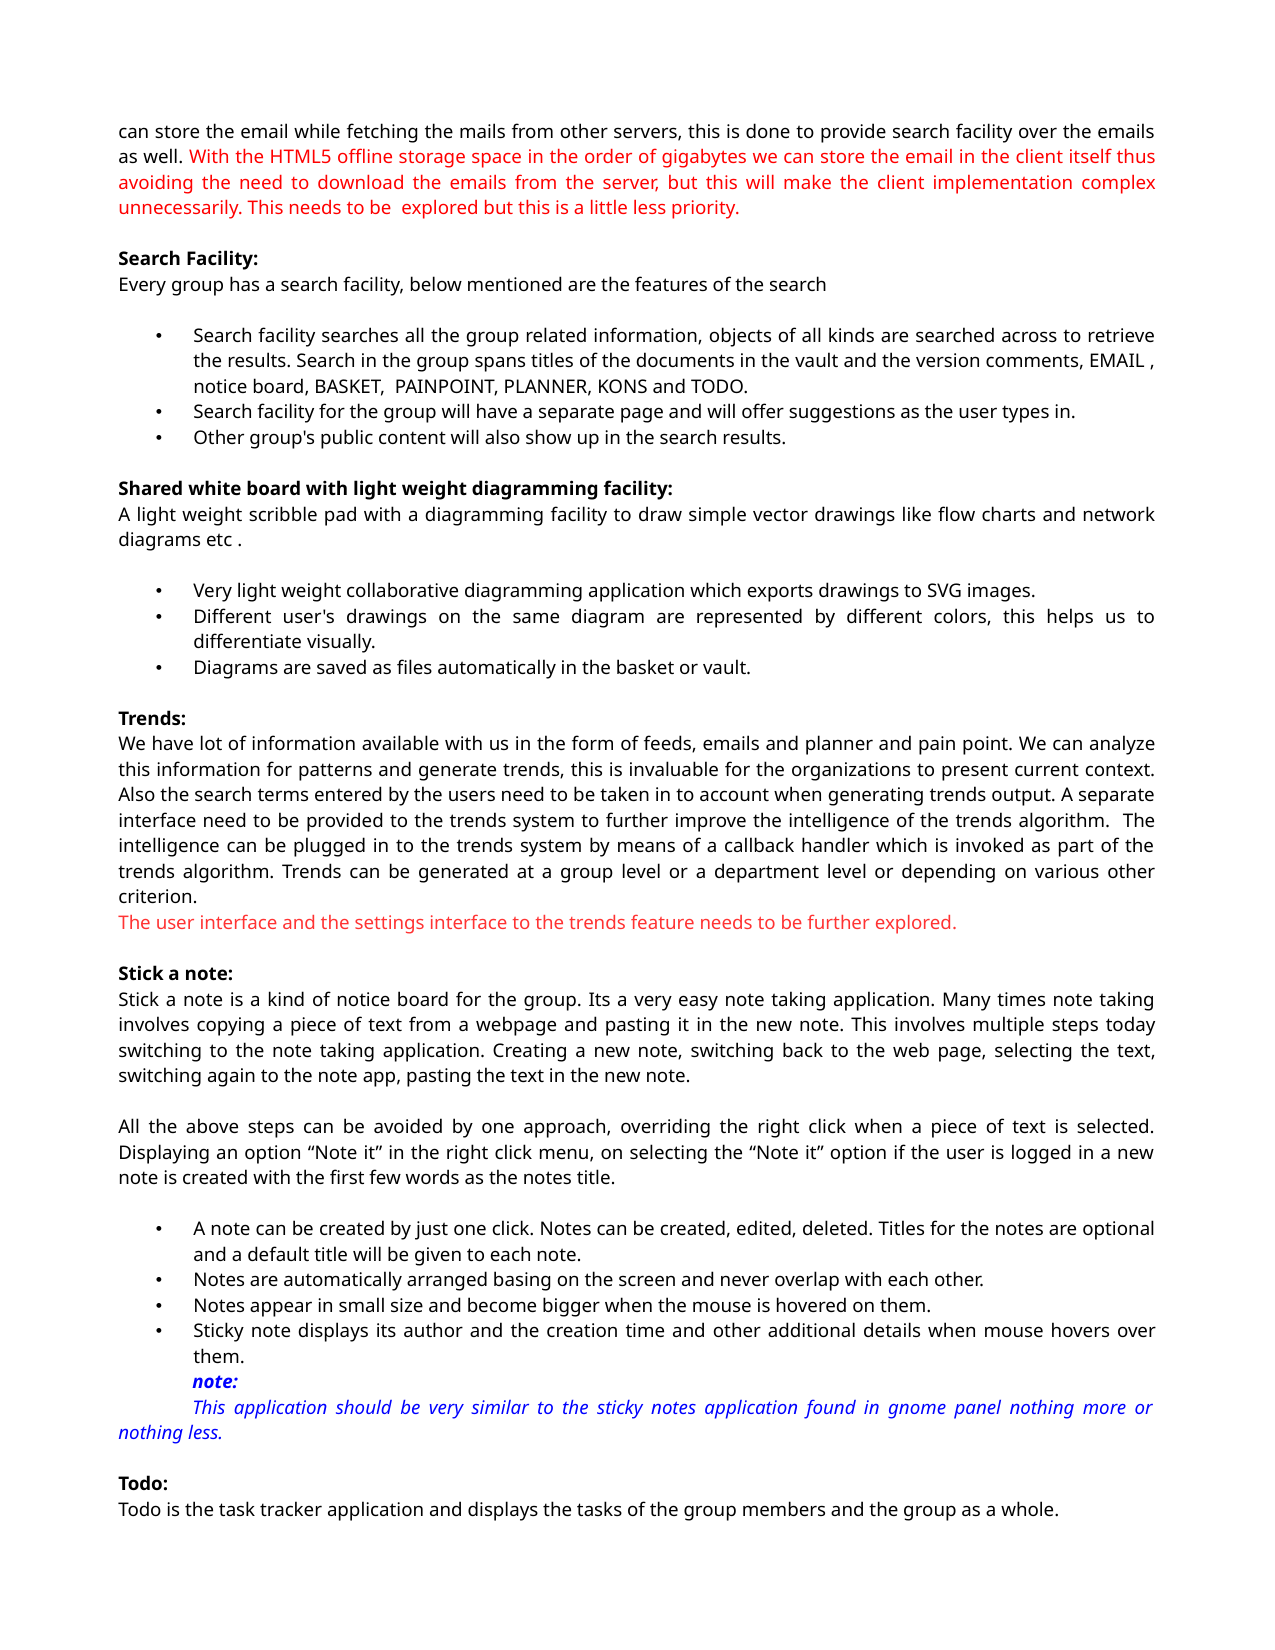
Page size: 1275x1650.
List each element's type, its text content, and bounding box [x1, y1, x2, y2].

text Todo is the task tracker application and displays the tasks of the group members and the group as a whole. [118, 1496, 1157, 1522]
text The user interface and the settings interface to the trends feature needs to be further explored. [118, 909, 1157, 935]
text Todo: [118, 1471, 1157, 1496]
text Stick a note is a kind of notice board for the group. Its a very easy note taking application. Many times note taking involves copying a piece of text from a webpage and pasting it in the new note. This involves multiple steps today switching to the note taking application. Creating a new note, switching back to the web page, selecting the text, switching again to the note app, pasting the text in the new note. [118, 986, 1157, 1088]
list Sticky note displays its author and the creation time and other additional details when mouse hovers over them. [156, 1318, 1157, 1369]
list Notes are automatically arranged basing on the screen and never overlap with each other. [156, 1267, 1157, 1292]
text Every group has a search facility, below mentioned are the features of the search [118, 271, 1157, 297]
text Search Facility: [118, 246, 1157, 271]
text We have lot of information available with us in the form of feeds, emails and planner and pain point. We can analyze this information for patterns and generate trends, this is invaluable for the organizations to present current context. Also the search terms entered by the users need to be taken in to account when generating trends output. A separate interface need to be provided to the trends system to further improve the intelligence of the trends algorithm. The intelligence can be plugged in to the trends system by means of a callback handler which is invoked as part of the trends algorithm. Trends can be generated at a group level or a department level or depending on various other criterion. [118, 731, 1157, 909]
text A light weight scribble pad with a diagramming facility to draw simple vector drawings like flow charts and network diagrams etc . [118, 501, 1157, 552]
list Other group's public content will also show up in the search results. [156, 424, 1157, 450]
text Stick a note: [118, 960, 1157, 986]
list Search facility for the group will have a separate page and will offer suggestions as the user types in. [156, 399, 1157, 424]
text Trends: [118, 705, 1157, 731]
text This application should be very similar to the sticky notes application found in gnome panel nothing more or nothing less. [118, 1394, 1157, 1445]
list Notes appear in small size and become bigger when the mouse is hovered on them. [156, 1292, 1157, 1318]
list Very light weight collaborative diagramming application which exports drawings to SVG images. [156, 577, 1157, 603]
list Diagrams are saved as files automatically in the basket or vault. [156, 654, 1157, 679]
text All the above steps can be avoided by one approach, overriding the right click when a piece of text is selected. Displaying an option “Note it” in the right click menu, on selecting the “Note it” option if the user is logged in a new note is created with the first few words as the notes title. [118, 1113, 1157, 1190]
list A note can be created by just one click. Notes can be created, edited, deleted. Titles for the notes are optional and a default title will be given to each note. [156, 1216, 1157, 1267]
text note: [118, 1369, 1157, 1394]
text can store the email while fetching the mails from other servers, this is done to provide search facility over the emails as well. With the HTML5 offline storage space in the order of gigabytes we can store the email in the client itself thus avoiding the need to download the emails from the server, but this will make the client implementation complex unnecessarily. This needs to be explored but this is a little less priority. [118, 118, 1157, 220]
list Search facility searches all the group related information, objects of all kinds are searched across to retrieve the results. Search in the group spans titles of the documents in the vault and the version comments, EMAIL , notice board, BASKET, PAINPOINT, PLANNER, KONS and TODO. [156, 322, 1157, 399]
list Different user's drawings on the same diagram are represented by different colors, this helps us to differentiate visually. [156, 603, 1157, 654]
text Shared white board with light weight diagramming facility: [118, 475, 1157, 501]
